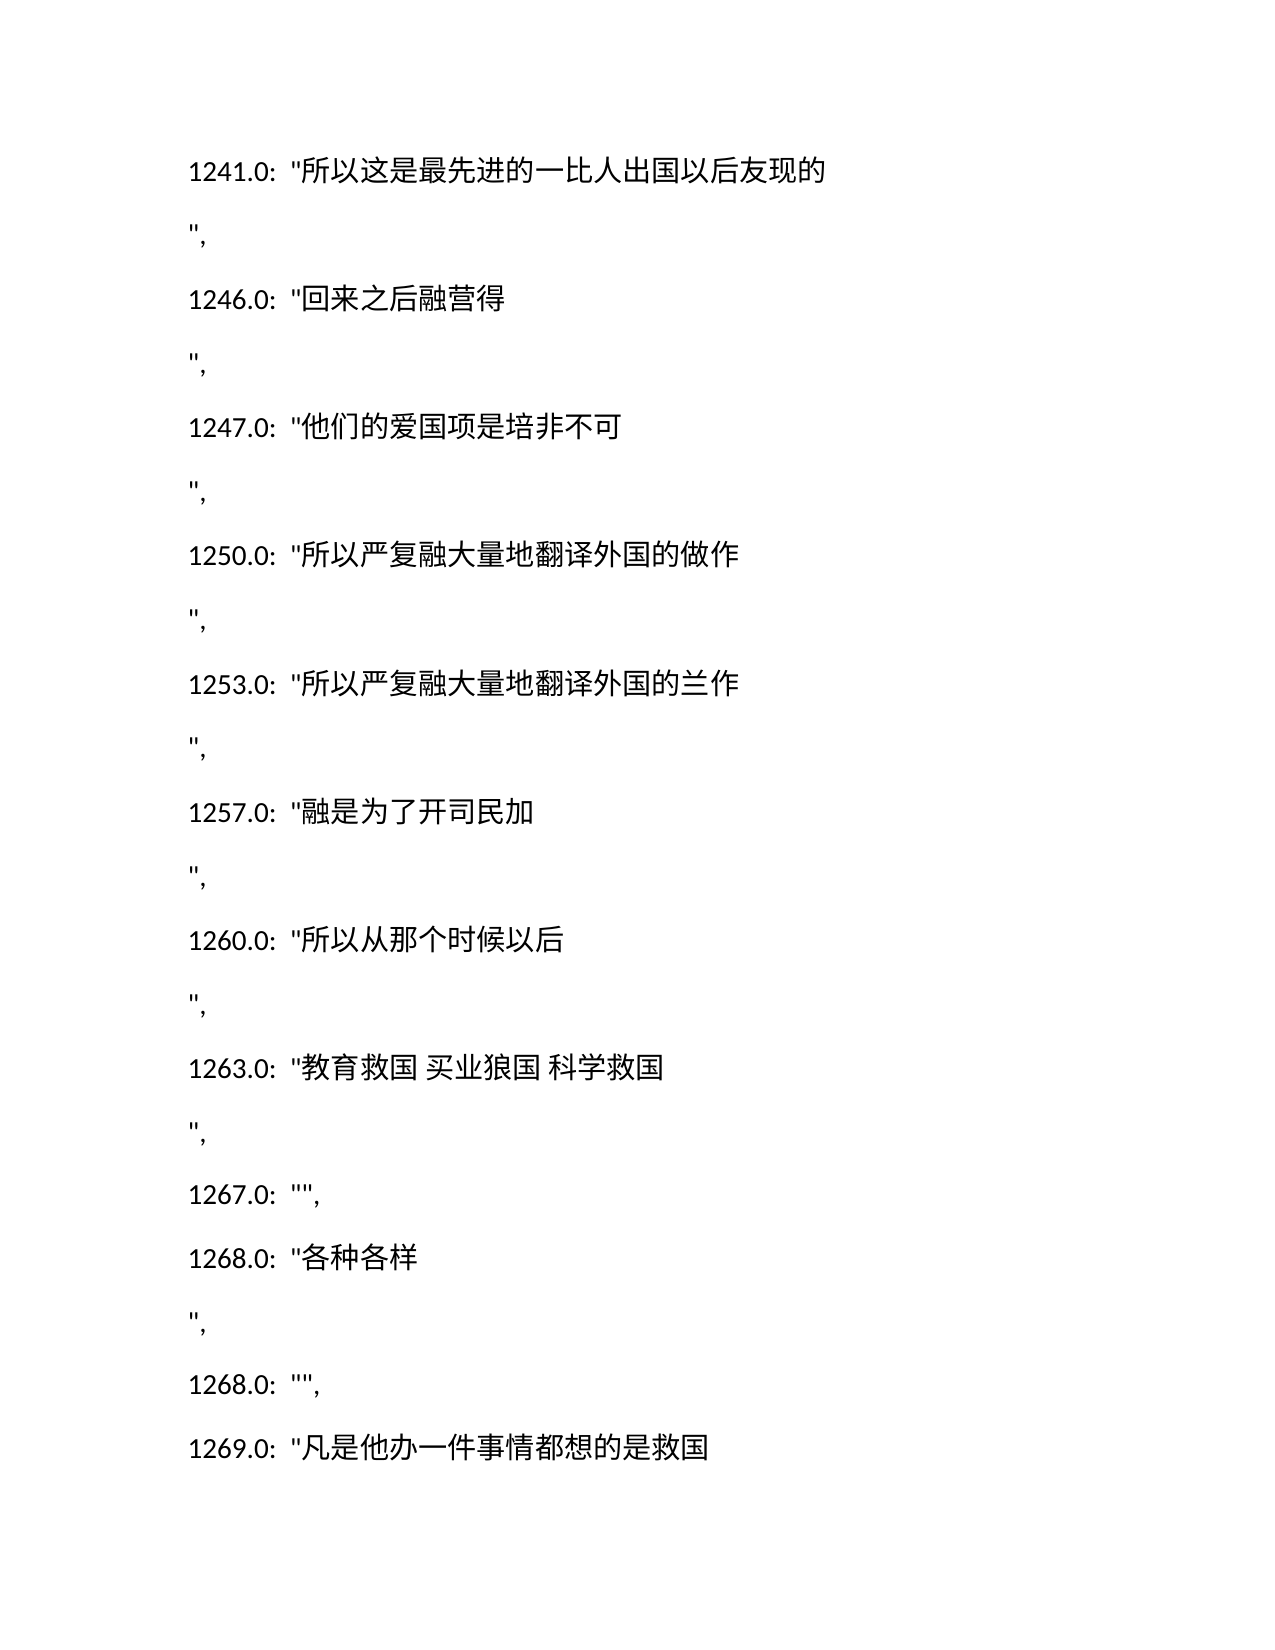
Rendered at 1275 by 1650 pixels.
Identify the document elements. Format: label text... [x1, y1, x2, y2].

text ", [187, 729, 1087, 765]
text 1257.0: "融是为了开司民加 [187, 791, 1087, 831]
text 1253.0: "所以严复融大量地翻译外国的兰作 [187, 663, 1087, 703]
text ", [187, 216, 1087, 252]
text 1268.0: "各种各样 [187, 1238, 1087, 1277]
text 1267.0: "", [187, 1176, 1087, 1211]
text ", [187, 601, 1087, 637]
text ", [187, 858, 1087, 893]
text 1268.0: "", [187, 1366, 1087, 1401]
text 1263.0: "教育救国 买业狼国 科学救国 [187, 1048, 1087, 1087]
text 1247.0: "他们的爱国项是培非不可 [187, 406, 1087, 446]
text 1269.0: "凡是他办一件事情都想的是救国 [187, 1428, 1087, 1467]
text ", [187, 473, 1087, 508]
text 1246.0: "回来之后融营得 [187, 278, 1087, 318]
text ", [187, 1114, 1087, 1150]
text 1241.0: "所以这是最先进的一比人出国以后友现的 [187, 150, 1087, 190]
text ", [187, 1304, 1087, 1340]
text ", [187, 986, 1087, 1021]
text ", [187, 345, 1087, 380]
text 1250.0: "所以严复融大量地翻译外国的做作 [187, 535, 1087, 574]
text 1260.0: "所以从那个时候以后 [187, 919, 1087, 959]
